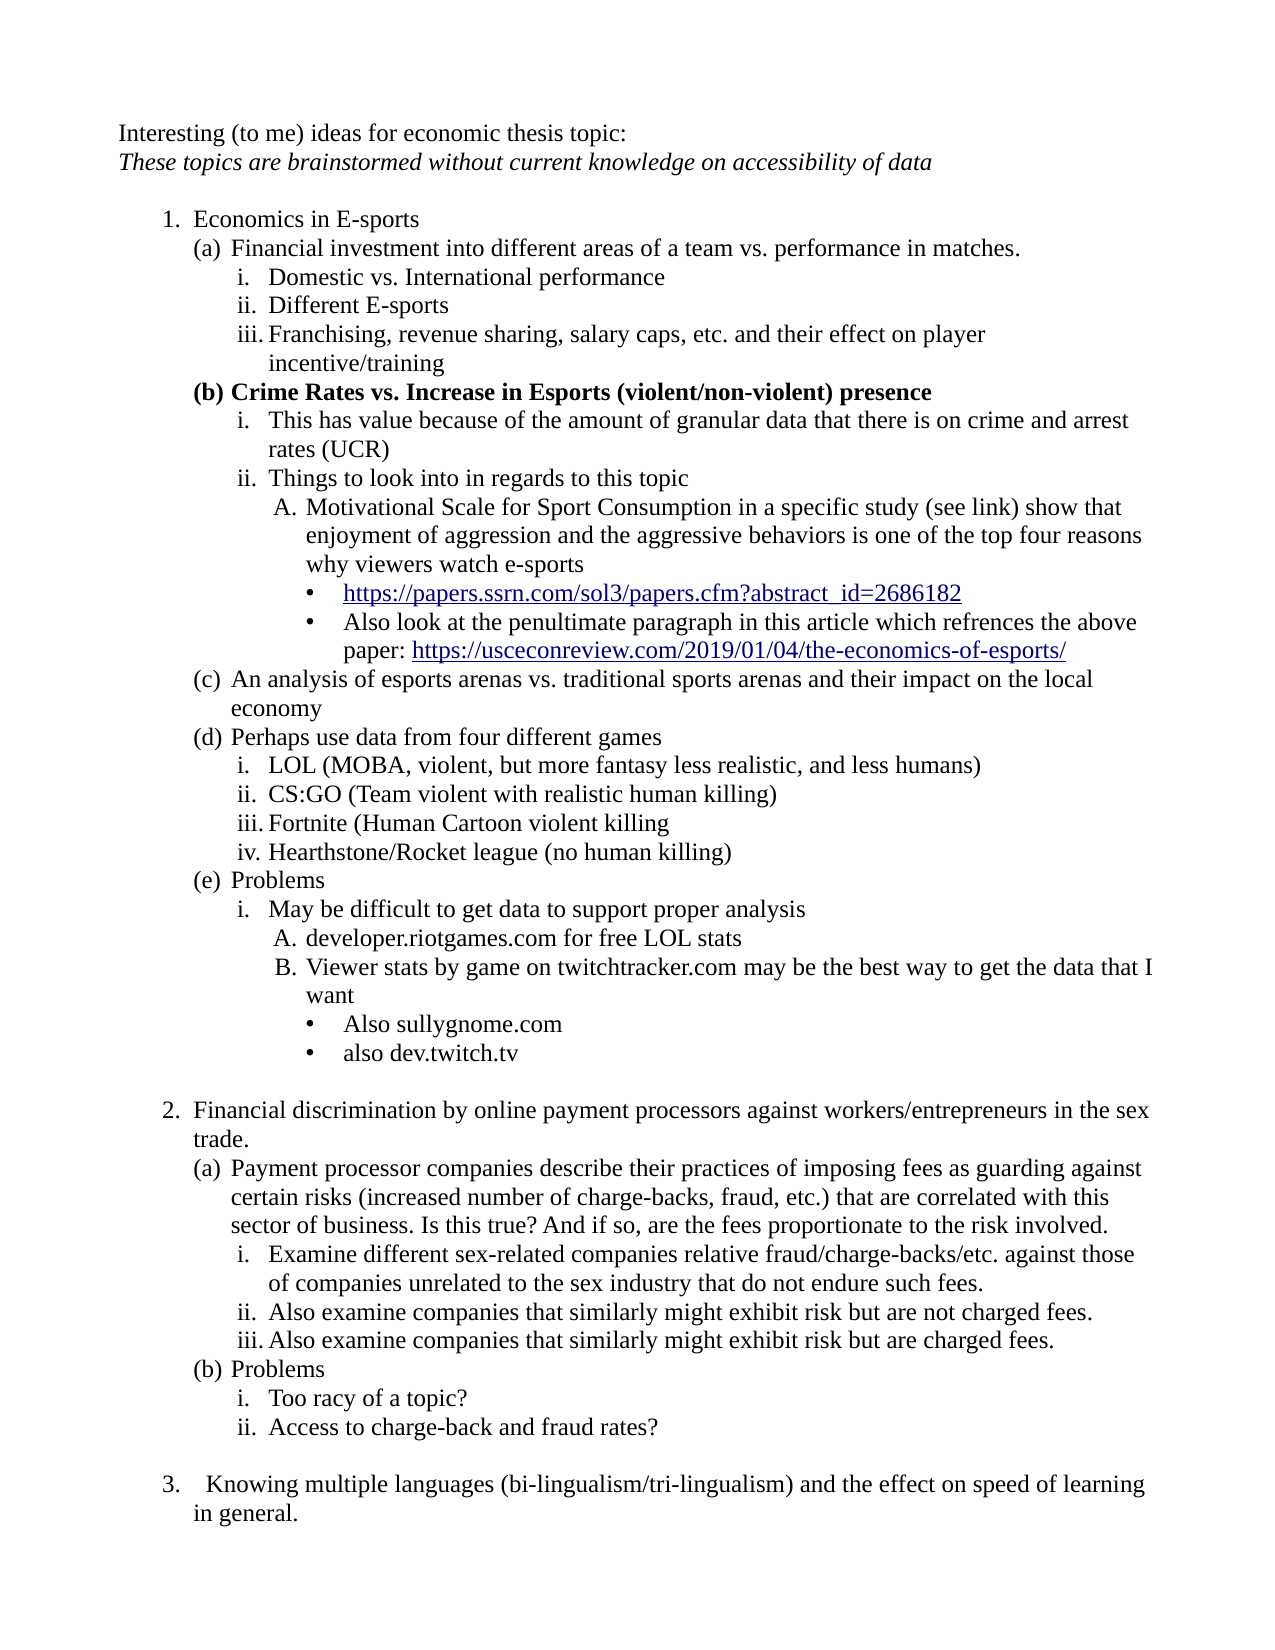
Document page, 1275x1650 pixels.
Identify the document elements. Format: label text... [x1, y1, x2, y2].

list Problems [193, 866, 1157, 894]
list CS:GO (Team violent with realistic human killing) [231, 779, 1157, 808]
list Also examine companies that similarly might exhibit risk but are not charged fees. [231, 1297, 1157, 1326]
list Perhaps use data from four different games [193, 722, 1157, 751]
list Different E-sports [231, 291, 1157, 319]
list Hearthstone/Rocket league (no human killing) [231, 837, 1157, 866]
list Crime Rates vs. Increase in Esports (violent/non-violent) presence [193, 377, 1157, 406]
list developer.riotgames.com for free LOL stats [268, 923, 1157, 952]
list Also examine companies that similarly might exhibit risk but are charged fees. [231, 1326, 1157, 1354]
list Financial investment into different areas of a team vs. performance in matches. [193, 233, 1157, 262]
list This has value because of the amount of granular data that there is on crime and arrest rates (UCR) [231, 406, 1157, 463]
list Knowing multiple languages (bi-lingualism/tri-lingualism) and the effect on speed of learning in general. [156, 1469, 1157, 1527]
text Interesting (to me) ideas for economic thesis topic: [118, 118, 1157, 147]
list Payment processor companies describe their practices of imposing fees as guarding against certain risks (increased number of charge-backs, fraud, etc.) that are correlated with this sector of business. Is this true? And if so, are the fees proportionate to the risk involved. [193, 1153, 1157, 1239]
list Too racy of a topic? [231, 1383, 1157, 1412]
list Financial discrimination by online payment processors against workers/entrepreneurs in the sex trade. [156, 1096, 1157, 1153]
list Also look at the penultimate paragraph in this article which refrences the above paper: https://usceconreview.com/2019/01/04/the-economics-of-esports/ [306, 607, 1157, 664]
list Viewer stats by game on twitchtracker.com may be the best way to get the data that I want [268, 952, 1157, 1009]
list also dev.twitch.tv [306, 1038, 1157, 1067]
list LOL (MOBA, violent, but more fantasy less realistic, and less humans) [231, 751, 1157, 779]
list May be difficult to get data to support proper analysis [231, 894, 1157, 923]
list Things to look into in regards to this topic [231, 463, 1157, 492]
list Fortnite (Human Cartoon violent killing [231, 808, 1157, 837]
text These topics are brainstormed without current knowledge on accessibility of data [118, 147, 1157, 176]
list Domestic vs. International performance [231, 262, 1157, 291]
list https://papers.ssrn.com/sol3/papers.cfm?abstract_id=2686182 [306, 578, 1157, 607]
list Examine different sex-related companies relative fraud/charge-backs/etc. against those of companies unrelated to the sex industry that do not endure such fees. [231, 1239, 1157, 1297]
list Also sullygnome.com [306, 1009, 1157, 1038]
list Access to charge-back and fraud rates? [231, 1412, 1157, 1441]
list Economics in E-sports [156, 204, 1157, 233]
list Motivational Scale for Sport Consumption in a specific study (see link) show that enjoyment of aggression and the aggressive behaviors is one of the top four reasons why viewers watch e-sports [268, 492, 1157, 578]
list Franchising, revenue sharing, salary caps, etc. and their effect on player incentive/training [231, 319, 1157, 377]
list An analysis of esports arenas vs. traditional sports arenas and their impact on the local economy [193, 664, 1157, 722]
list Problems [193, 1354, 1157, 1383]
